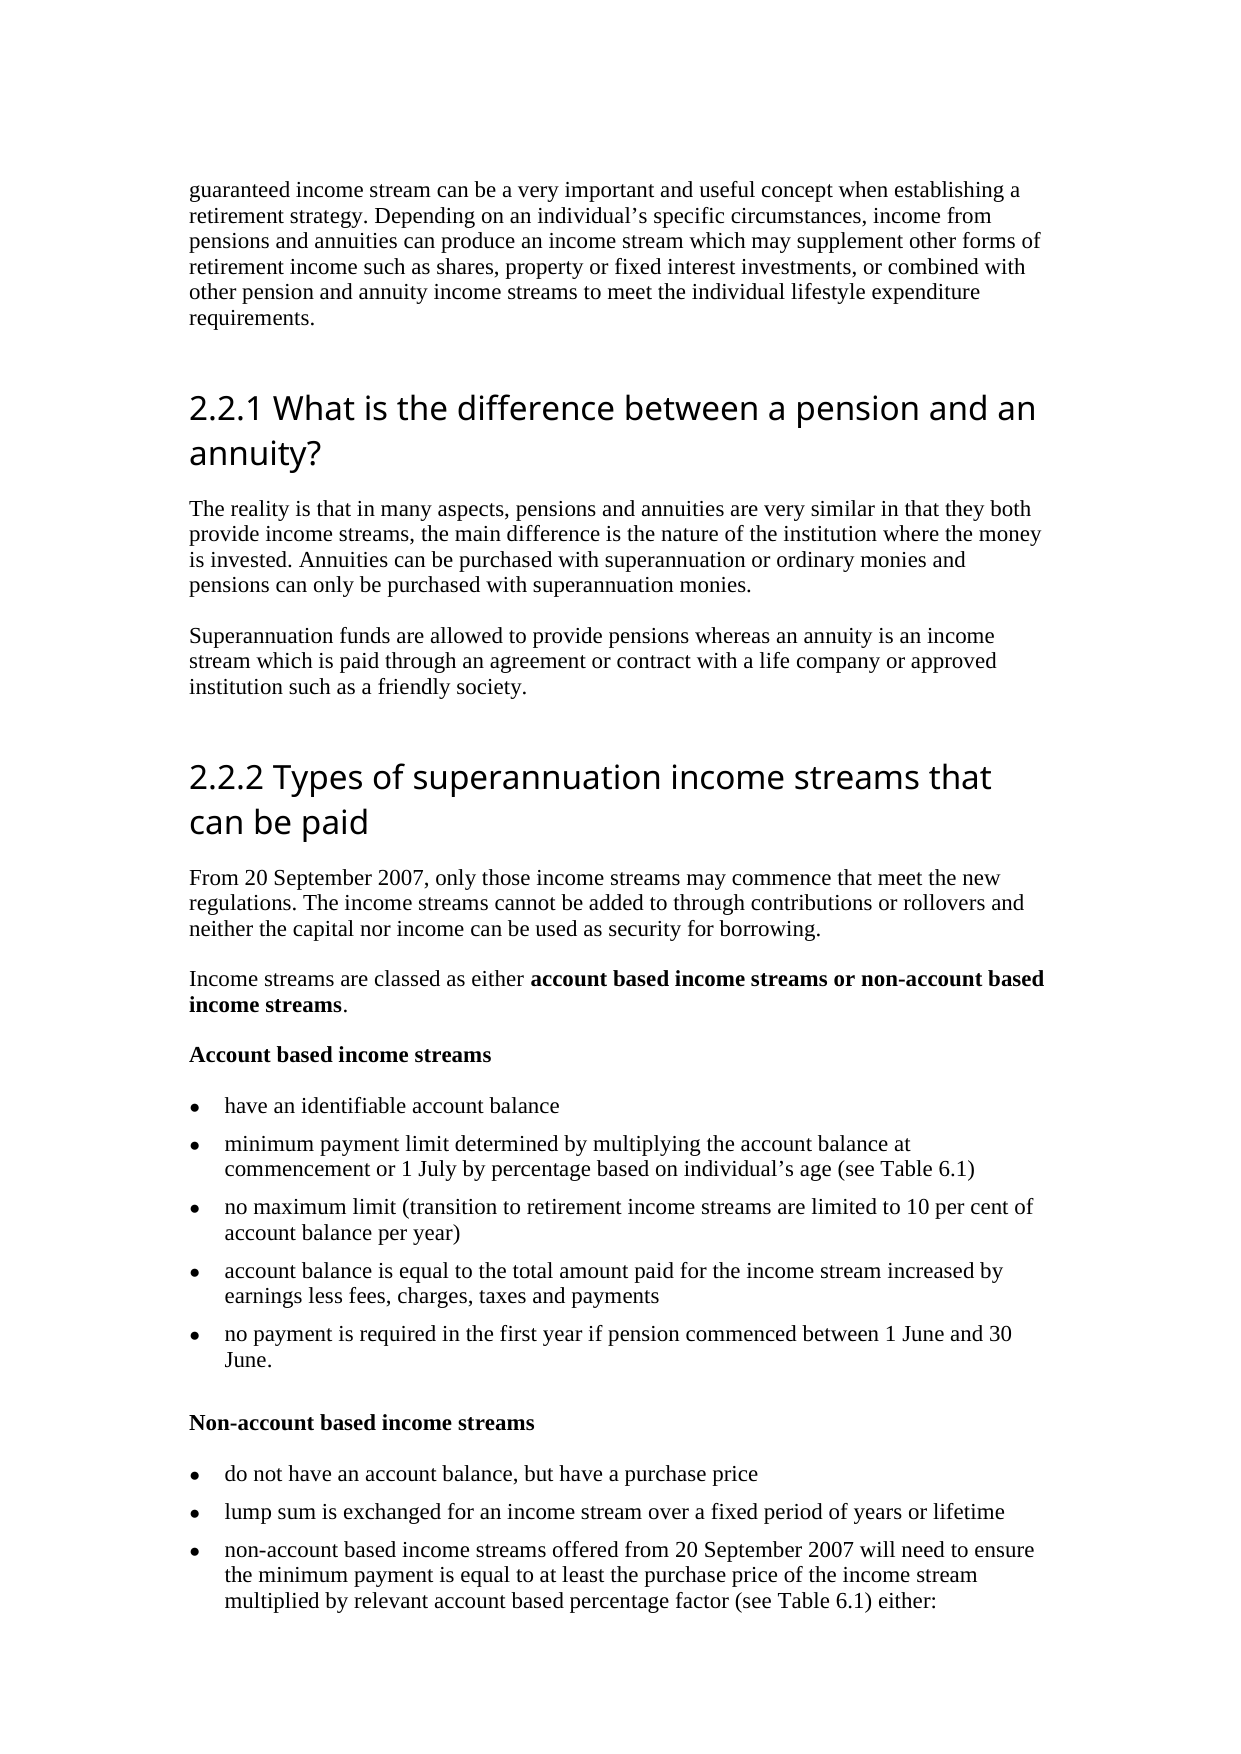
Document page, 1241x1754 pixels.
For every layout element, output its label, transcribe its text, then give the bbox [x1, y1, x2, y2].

list non-account based income streams offered from 20 September 2007 will need to ensure the minimum payment is equal to at least the purchase price of the income stream multiplied by relevant account based percentage factor (see Table 6.1) either: [189, 1536, 1051, 1613]
subtitle What is the difference between a pension and an annuity? [189, 384, 1051, 475]
text Non-account based income streams [189, 1410, 1051, 1436]
list account balance is equal to the total amount paid for the income stream increased by earnings less fees, charges, taxes and payments [189, 1258, 1051, 1309]
text Income streams are classed as either account based income streams or non-account based income streams. [189, 966, 1051, 1017]
text Account based income streams [189, 1042, 1051, 1068]
text Superannuation funds are allowed to provide pensions whereas an annuity is an income stream which is paid through an agreement or contract with a life company or approved institution such as a friendly society. [189, 623, 1051, 699]
list no maximum limit (transition to retirement income streams are limited to 10 per cent of account balance per year) [189, 1194, 1051, 1245]
list lump sum is exchanged for an income stream over a fixed period of years or lifetime [189, 1498, 1051, 1524]
list do not have an account balance, but have a purchase price [189, 1461, 1051, 1486]
subtitle Types of superannuation income streams that can be paid [189, 753, 1051, 844]
list no payment is required in the first year if pension commenced between 1 June and 30 June. [189, 1321, 1051, 1398]
text The reality is that in many aspects, pensions and annuities are very similar in that they both provide income streams, the main difference is the nature of the institution where the money is invested. Annuities can be purchased with superannuation or ordinary monies and pensions can only be purchased with superannuation monies. [189, 496, 1051, 598]
list minimum payment limit determined by multiplying the account balance at commencement or 1 July by percentage based on individual’s age (see Table 6.1) [189, 1131, 1051, 1182]
list have an identifiable account balance [189, 1093, 1051, 1118]
text From 20 September 2007, only those income streams may commence that meet the new regulations. The income streams cannot be added to through contributions or rollovers and neither the capital nor income can be used as security for borrowing. [189, 865, 1051, 941]
text guaranteed income stream can be a very important and useful concept when establishing a retirement strategy. Depending on an individual’s specific circumstances, income from pensions and annuities can produce an income stream which may supplement other forms of retirement income such as shares, property or fixed interest investments, or combined with other pension and annuity income streams to meet the individual lifestyle expenditure requirements. [189, 177, 1051, 330]
